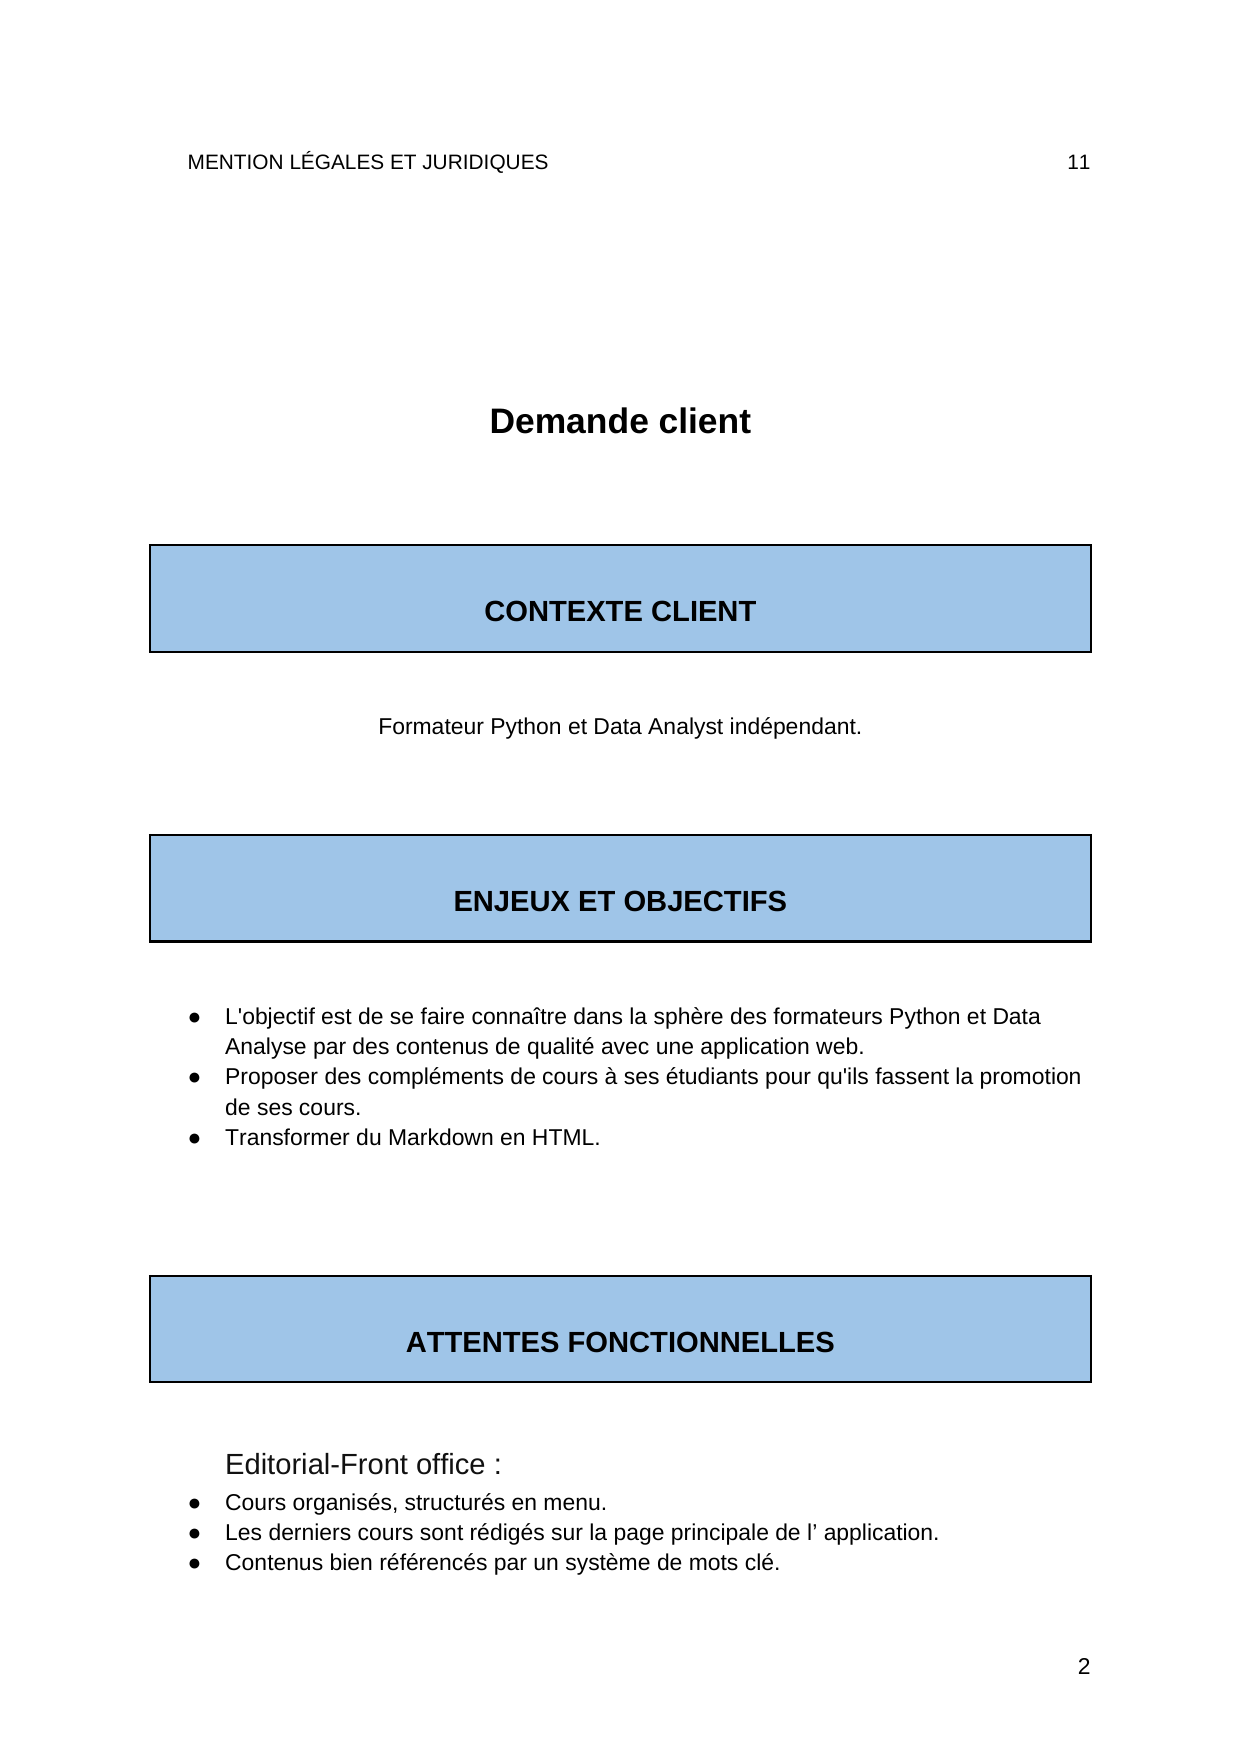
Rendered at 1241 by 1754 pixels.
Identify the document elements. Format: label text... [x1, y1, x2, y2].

list Cours organisés, structurés en menu. [187, 1489, 1090, 1515]
subtitle Demande client [150, 400, 1090, 441]
subtitle Editorial-Front office : [225, 1447, 1090, 1480]
list Contenus bien référencés par un système de mots clé. [187, 1549, 1090, 1576]
table_header CONTEXTE CLIENT [151, 546, 1090, 651]
table_header ENJEUX ET OBJECTIFS [151, 836, 1090, 940]
list Les derniers cours sont rédigés sur la page principale de l’ application. [187, 1519, 1090, 1545]
text MENTION LÉGALES ET JURIDIQUES 11 [187, 150, 1090, 174]
list Proposer des compléments de cours à ses étudiants pour qu'ils fassent la promotion de ses cours. [187, 1063, 1090, 1120]
list L'objectif est de se faire connaître dans la sphère des formateurs Python et Data Analyse par des contenus de qualité avec une application web. [187, 1003, 1090, 1059]
list Transformer du Markdown en HTML. [187, 1124, 1090, 1150]
text Formateur Python et Data Analyst indépendant. [150, 713, 1090, 739]
table_header ATTENTES FONCTIONNELLES [151, 1277, 1090, 1381]
